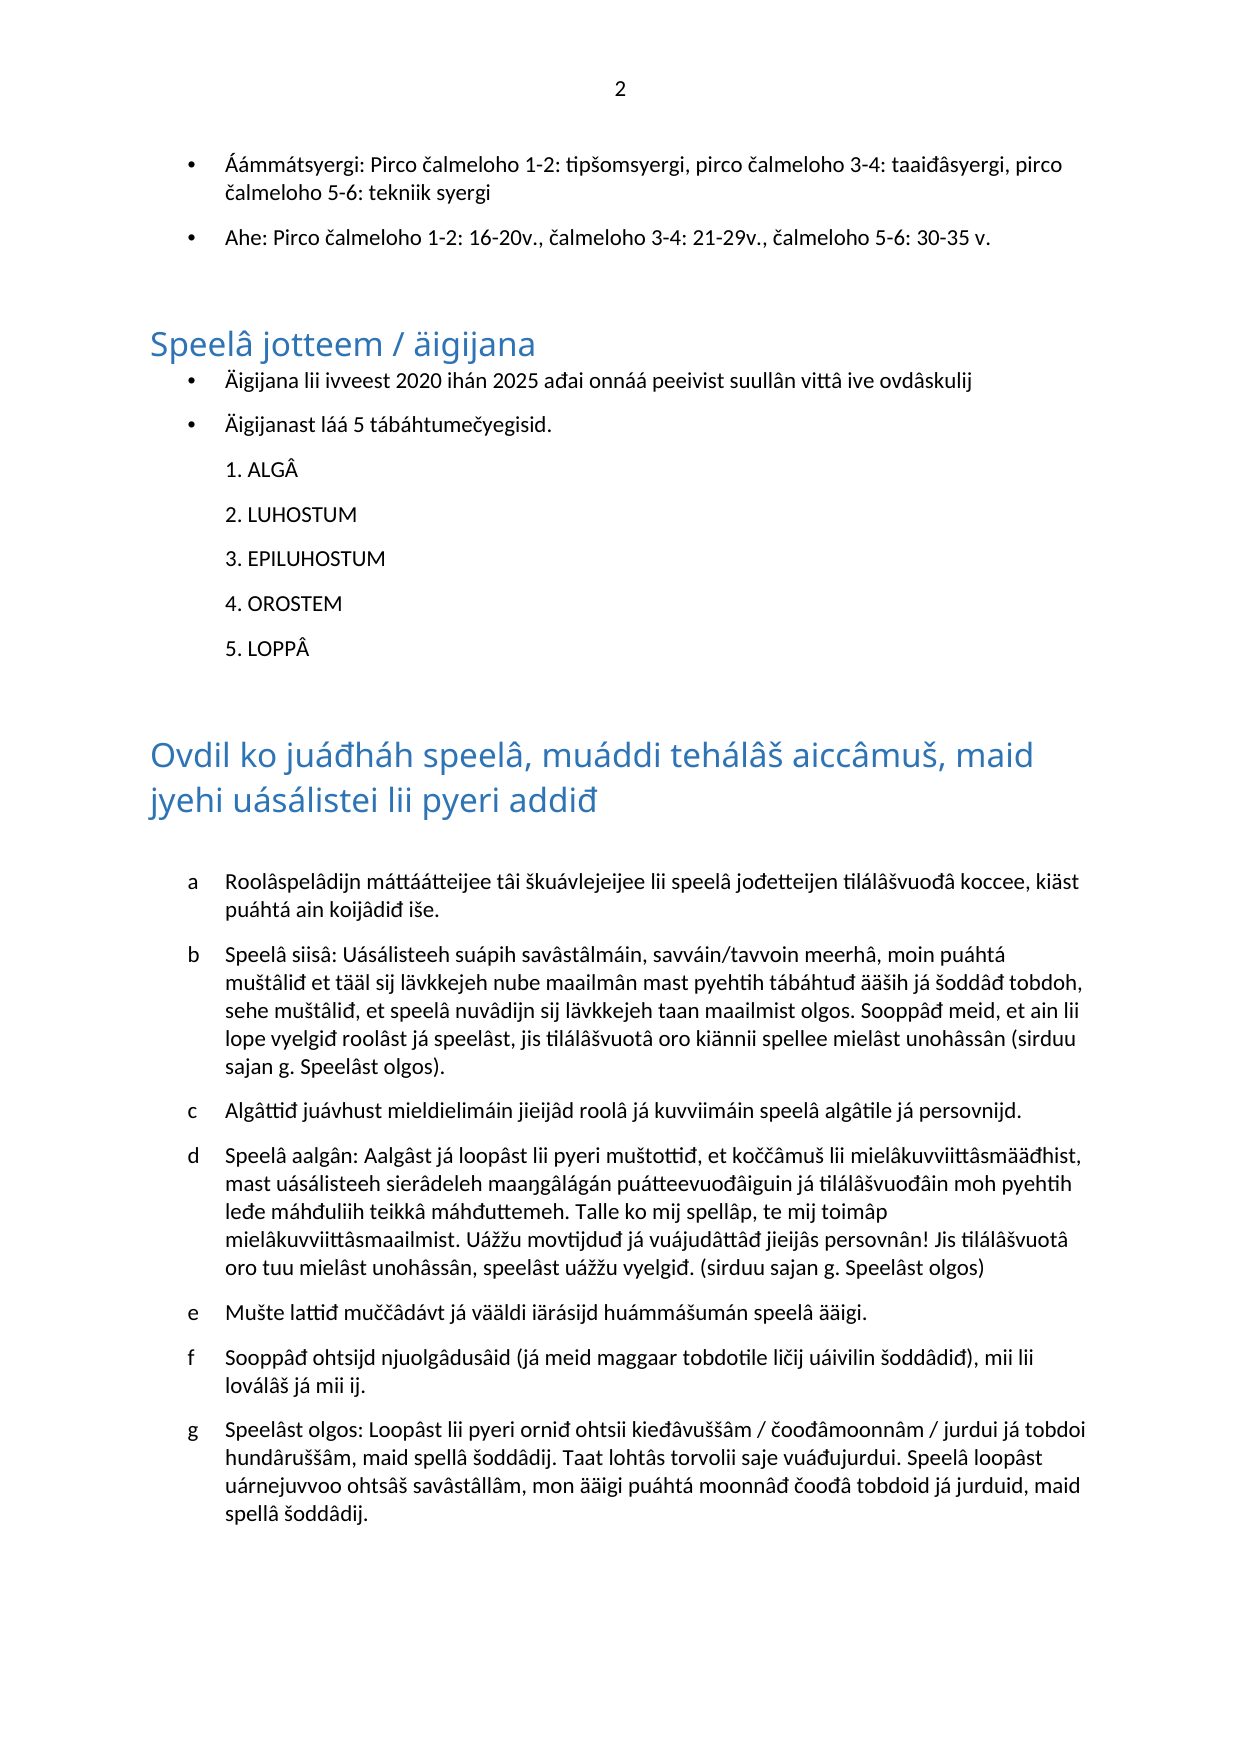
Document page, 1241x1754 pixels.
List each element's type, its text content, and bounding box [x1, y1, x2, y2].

text 4. OROSTEM [225, 589, 1090, 617]
list Roolâspelâdijn máttáátteijee tâi škuávlejeijee lii speelâ jođetteijen tilálâšvuođâ koccee, kiäst puáhtá ain koijâdiđ iše. [187, 867, 1090, 923]
list Äigijana lii ivveest 2020 ihán 2025 ađai onnáá peeivist suullân vittâ ive ovdâskulij [187, 366, 1090, 394]
list Sooppâđ ohtsijd njuolgâdusâid (já meid maggaar tobdotile ličij uáivilin šoddâdiđ), mii lii loválâš já mii ij. [187, 1343, 1090, 1399]
list Speelâst olgos: Loopâst lii pyeri orniđ ohtsii kieđâvuššâm / čoođâmoonnâm / jurdui já tobdoi hundâruššâm, maid spellâ šoddâdij. Taat lohtâs torvolii saje vuáđujurdui. Speelâ loopâst uárnejuvvoo ohtsâš savâstâllâm, mon ääigi puáhtá moonnâđ čoođâ tobdoid já jurduid, maid spellâ šoddâdij. [187, 1416, 1090, 1528]
text 3. EPILUHOSTUM [225, 544, 1090, 573]
text 2. LUHOSTUM [225, 500, 1090, 528]
list Äigijanast láá 5 tábáhtumečyegisid. [187, 411, 1090, 438]
list Áámmátsyergi: Pirco čalmeloho 1-2: tipšomsyergi, pirco čalmeloho 3-4: taaiđâsyergi, pirco čalmeloho 5-6: tekniik syergi [187, 150, 1090, 206]
text 5. LOPPÂ [225, 634, 1090, 662]
list Ahe: Pirco čalmeloho 1-2: 16-20v., čalmeloho 3-4: 21-29v., čalmeloho 5-6: 30-35 v. [187, 223, 1090, 251]
subtitle Speelâ jotteem / äigijana [150, 320, 1090, 366]
list Mušte lattiđ muččâdávt já vääldi iärásijd huámmášumán speelâ ääigi. [187, 1298, 1090, 1326]
text 1. ALGÂ [225, 455, 1090, 483]
list Speelâ siisâ: Uásálisteeh suápih savâstâlmáin, savváin/tavvoin meerhâ, moin puáhtá muštâliđ et tääl sij lävkkejeh nube maailmân mast pyehtih tábáhtuđ ääših já šoddâđ tobdoh, sehe muštâliđ, et speelâ nuvâdijn sij lävkkejeh taan maailmist olgos. Sooppâđ meid, et ain lii lope vyelgiđ roolâst já speelâst, jis tilálâšvuotâ oro kiännii spellee mielâst unohâssân (sirduu sajan g. Speelâst olgos). [187, 940, 1090, 1080]
list Algâttiđ juávhust mieldielimáin jieijâd roolâ já kuvviimáin speelâ algâtile já persovnijd. [187, 1097, 1090, 1125]
subtitle Ovdil ko juáđháh speelâ, muáddi tehálâš aiccâmuš, maid jyehi uásálistei lii pyeri addiđ [150, 732, 1090, 822]
list Speelâ aalgân: Aalgâst já loopâst lii pyeri muštottiđ, et koččâmuš lii mielâkuvviittâsmääđhist, mast uásálisteeh sierâdeleh maaŋgâlágán puátteevuođâiguin já tilálâšvuođâin moh pyehtih leđe máhđuliih teikkâ máhđuttemeh. Talle ko mij spellâp, te mij toimâp mielâkuvviittâsmaailmist. Uážžu movtijduđ já vuájudâttâđ jieijâs persovnân! Jis tilálâšvuotâ oro tuu mielâst unohâssân, speelâst uážžu vyelgiđ. (sirduu sajan g. Speelâst olgos) [187, 1141, 1090, 1281]
